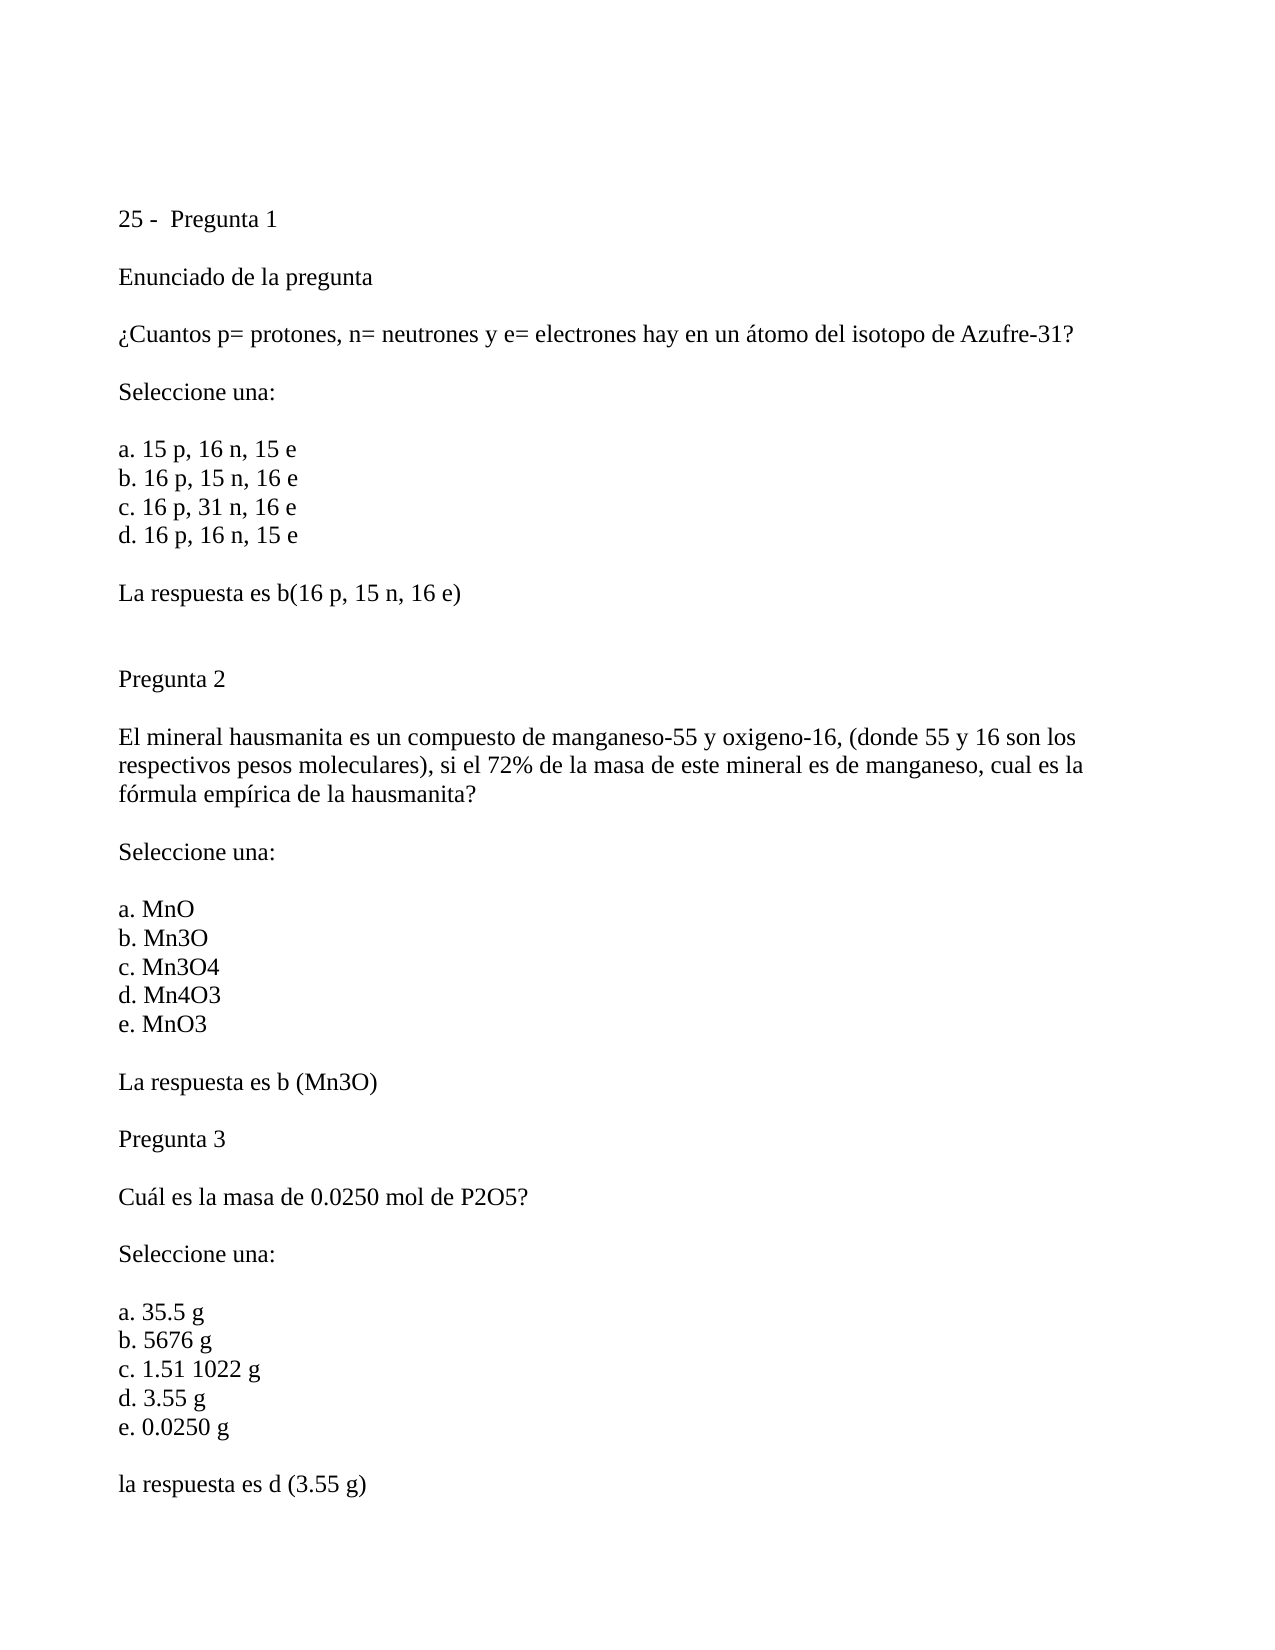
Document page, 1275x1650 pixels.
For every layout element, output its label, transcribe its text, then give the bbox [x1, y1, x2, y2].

text b. 16 p, 15 n, 16 e [118, 463, 1157, 492]
text Enunciado de la pregunta [118, 262, 1157, 291]
text La respuesta es b (Mn3O) [118, 1067, 1157, 1096]
text Seleccione una: [118, 377, 1157, 406]
text El mineral hausmanita es un compuesto de manganeso-55 y oxigeno-16, (donde 55 y 16 son los respectivos pesos moleculares), si el 72% de la masa de este mineral es de manganeso, cual es la fórmula empírica de la hausmanita? [118, 722, 1157, 808]
text c. Mn3O4 [118, 952, 1157, 981]
text c. 1.51 1022 g [118, 1354, 1157, 1383]
text Pregunta 3 [118, 1124, 1157, 1153]
text Seleccione una: [118, 1239, 1157, 1268]
text a. 15 p, 16 n, 15 e [118, 434, 1157, 463]
text la respuesta es d (3.55 g) [118, 1469, 1157, 1498]
text b. 5676 g [118, 1326, 1157, 1354]
text 25 - Pregunta 1 [118, 204, 1157, 233]
text b. Mn3O [118, 923, 1157, 952]
text Cuál es la masa de 0.0250 mol de P2O5? [118, 1182, 1157, 1211]
text e. 0.0250 g [118, 1412, 1157, 1441]
text La respuesta es b(16 p, 15 n, 16 e) [118, 578, 1157, 607]
text d. Mn4O3 [118, 981, 1157, 1009]
text Seleccione una: [118, 837, 1157, 866]
text a. MnO [118, 894, 1157, 923]
text d. 3.55 g [118, 1383, 1157, 1412]
text d. 16 p, 16 n, 15 e [118, 521, 1157, 549]
text Pregunta 2 [118, 664, 1157, 693]
text a. 35.5 g [118, 1297, 1157, 1326]
text e. MnO3 [118, 1009, 1157, 1038]
text ¿Cuantos p= protones, n= neutrones y e= electrones hay en un átomo del isotopo de Azufre-31? [118, 319, 1157, 348]
text c. 16 p, 31 n, 16 e [118, 492, 1157, 521]
